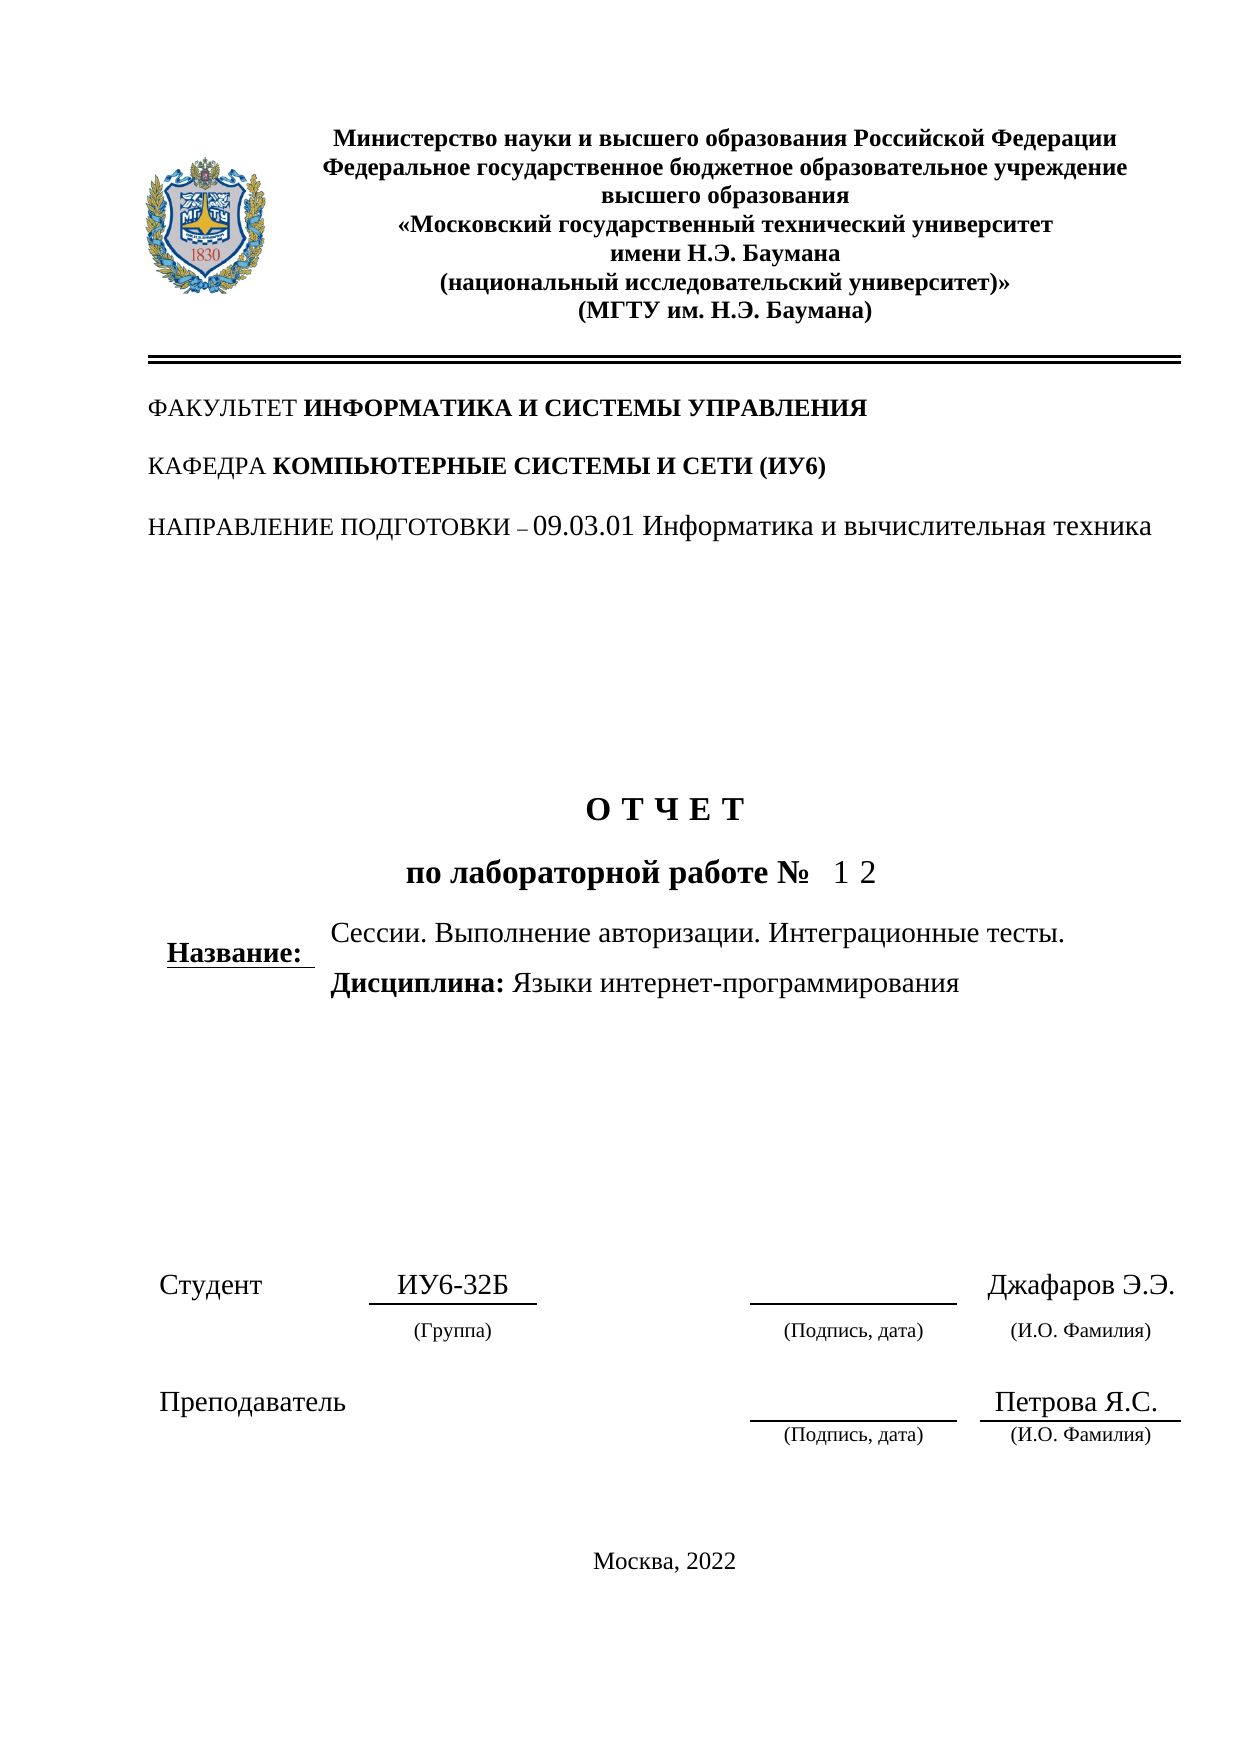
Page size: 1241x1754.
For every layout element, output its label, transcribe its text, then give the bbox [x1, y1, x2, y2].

table_header [136, 123, 284, 324]
text Москва, 2022 [148, 1546, 1181, 1575]
table_cell [548, 1385, 738, 1422]
table_cell [148, 1351, 357, 1384]
table_cell (И.О. Фамилия) [969, 1318, 1193, 1351]
table_cell [738, 1385, 969, 1422]
table_cell (И.О. Фамилия) [969, 1422, 1193, 1455]
table_cell [148, 1422, 357, 1455]
table_header [738, 1267, 969, 1317]
table_header [548, 1267, 738, 1317]
text Название: [167, 935, 315, 967]
table_cell (Подпись, дата) [738, 1318, 969, 1351]
table_cell [357, 1422, 548, 1455]
text ФАКУЛЬТЕТ Информатика и системы управления [148, 393, 1181, 422]
table_cell Петрова Я.С. [969, 1385, 1193, 1422]
table_cell Преподаватель [148, 1385, 357, 1422]
subtitle Дисциплина: Языки интернет-программирования [148, 965, 1181, 999]
text НАПРАВЛЕНИЕ ПОДГОТОВКИ – 09.03.01 Информатика и вычислительная техника [148, 508, 1181, 542]
table_cell [548, 1351, 738, 1384]
table_cell [148, 1318, 357, 1351]
table_cell [357, 1351, 548, 1384]
table_header ИУ6-32Б [357, 1267, 548, 1317]
table_header Министерство науки и высшего образования Российской Федерации Федеральное государственное бюджетное образовательное учреждение высшего образования «Московский государственный технический университет имени Н.Э. Баумана (национальный исследовательский университет)» (МГТУ им. Н.Э. Баумана) [284, 123, 1166, 324]
text КАФЕДРА Компьютерные системы и сети (ИУ6) [148, 451, 1181, 479]
table_cell (Подпись, дата) [738, 1422, 969, 1455]
subtitle Сессии. Выполнение авторизации. Интеграционные тесты. [148, 915, 1181, 949]
table_header 12 [821, 853, 892, 891]
table_cell [969, 1351, 1193, 1384]
picture [145, 157, 266, 294]
table_cell (Группа) [357, 1318, 548, 1351]
table_header Джафаров Э.Э. [969, 1267, 1193, 1317]
table_cell [548, 1318, 738, 1351]
table_cell [548, 1422, 738, 1455]
table_cell [738, 1351, 969, 1384]
subtitle Отчет [148, 789, 1181, 828]
table_cell [357, 1385, 548, 1422]
table_header Студент [148, 1267, 357, 1317]
